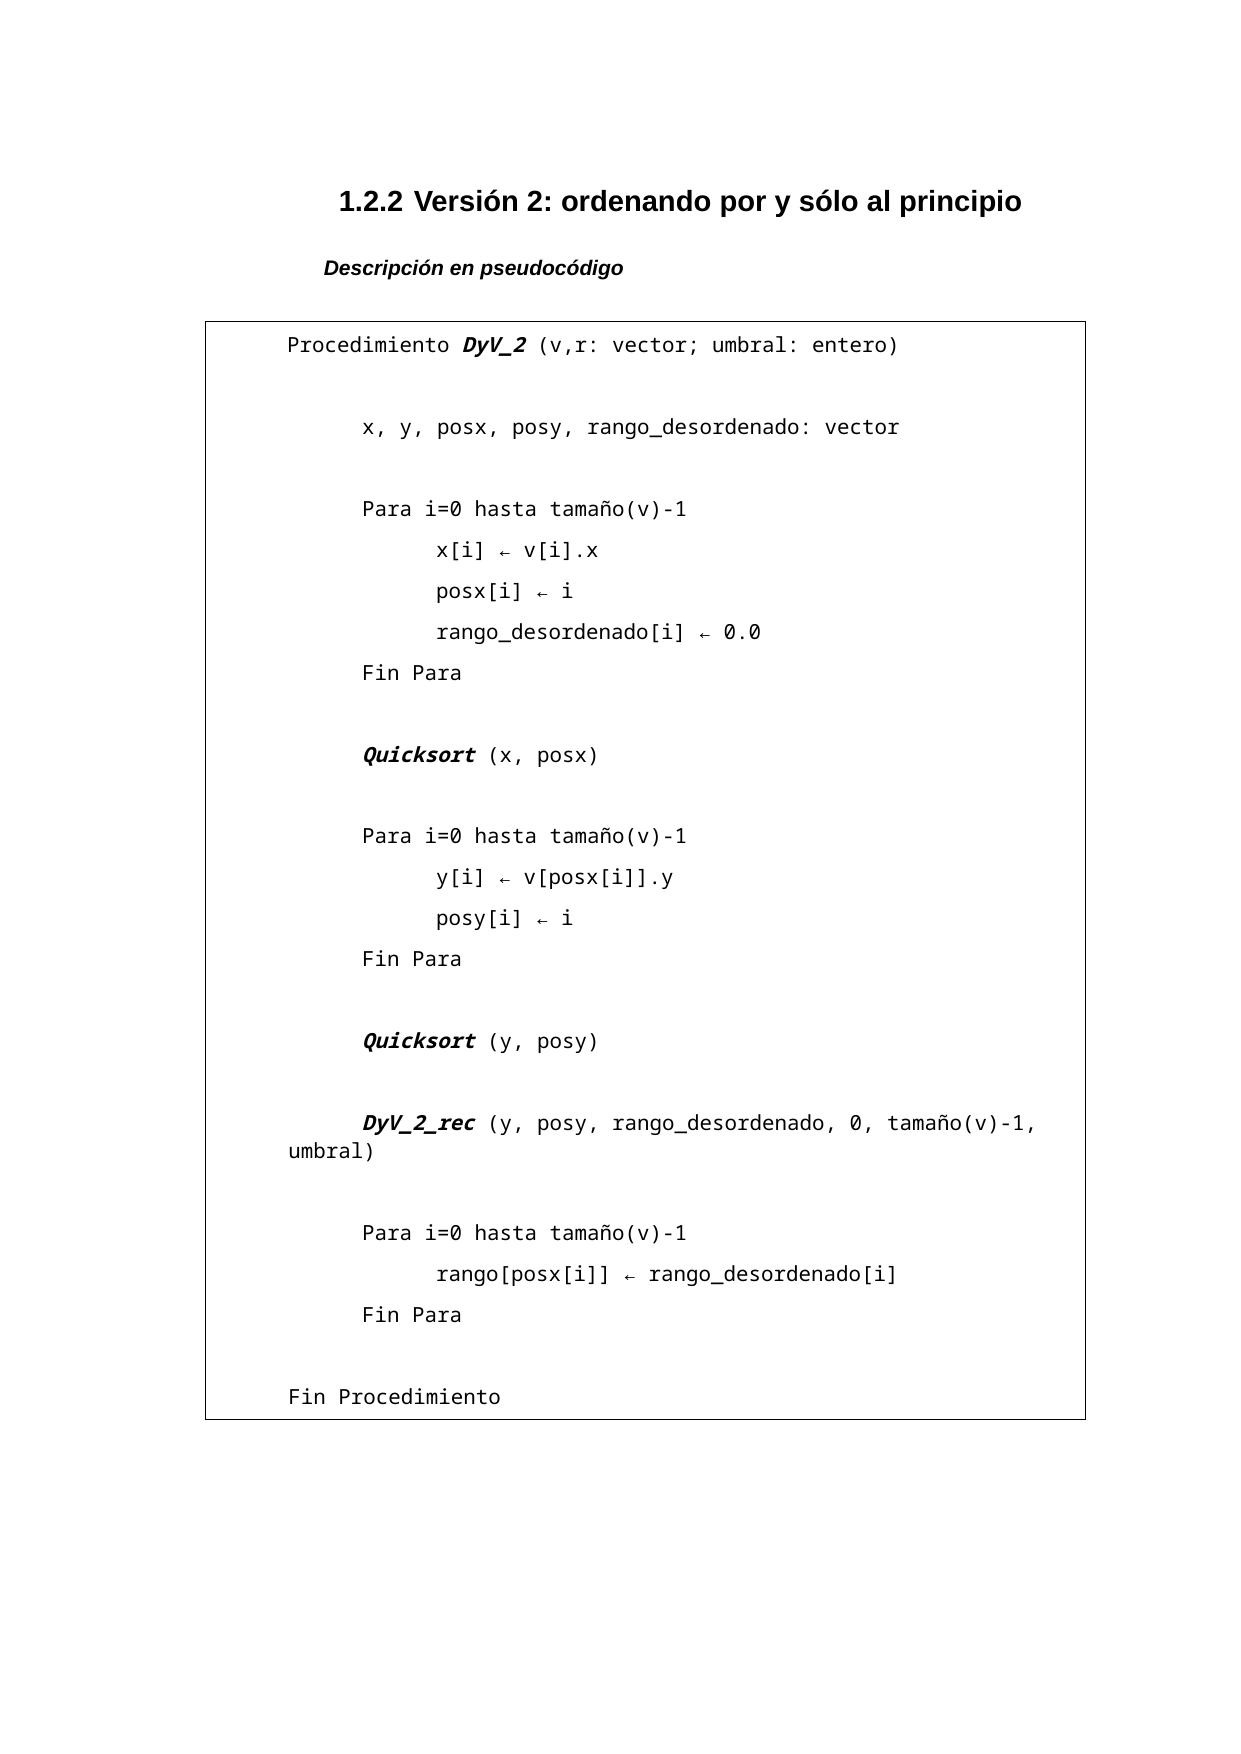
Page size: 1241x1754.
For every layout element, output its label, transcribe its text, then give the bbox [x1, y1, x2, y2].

subtitle [206, 322, 1085, 1419]
list posy[i] ← i [228, 903, 1076, 932]
list Fin Procedimiento [228, 1382, 1076, 1411]
list Procedimiento DyV_2 (v,r: vector; umbral: entero) [287, 330, 1076, 359]
list y[i] ← v[posx[i]].y [228, 862, 1076, 891]
list Fin Para [287, 658, 1076, 686]
list DyV_2_rec (y, posy, rango_desordenado, 0, tamaño(v)-1, umbral) [228, 1108, 1076, 1165]
list Quicksort (x, posx) [287, 740, 1076, 768]
list rango_desordenado[i] ← 0.0 [287, 617, 1076, 645]
list rango[posx[i]] ← rango_desordenado[i] [228, 1259, 1076, 1288]
subtitle Versión 2: ordenando por y sólo al principio [338, 184, 1122, 218]
list Para i=0 hasta tamaño(v)-1 [228, 1218, 1076, 1247]
list x[i] ← v[i].x [287, 535, 1076, 563]
list Fin Para [228, 944, 1076, 973]
list Para i=0 hasta tamaño(v)-1 [287, 494, 1076, 522]
list posx[i] ← i [287, 576, 1076, 604]
list Quicksort (y, posy) [228, 1026, 1076, 1055]
list Para i=0 hasta tamaño(v)-1 [228, 822, 1076, 850]
list Fin Para [228, 1300, 1076, 1329]
list x, y, posx, posy, rango_desordenado: vector [287, 412, 1076, 441]
subtitle Descripción en pseudocódigo [323, 255, 1122, 280]
